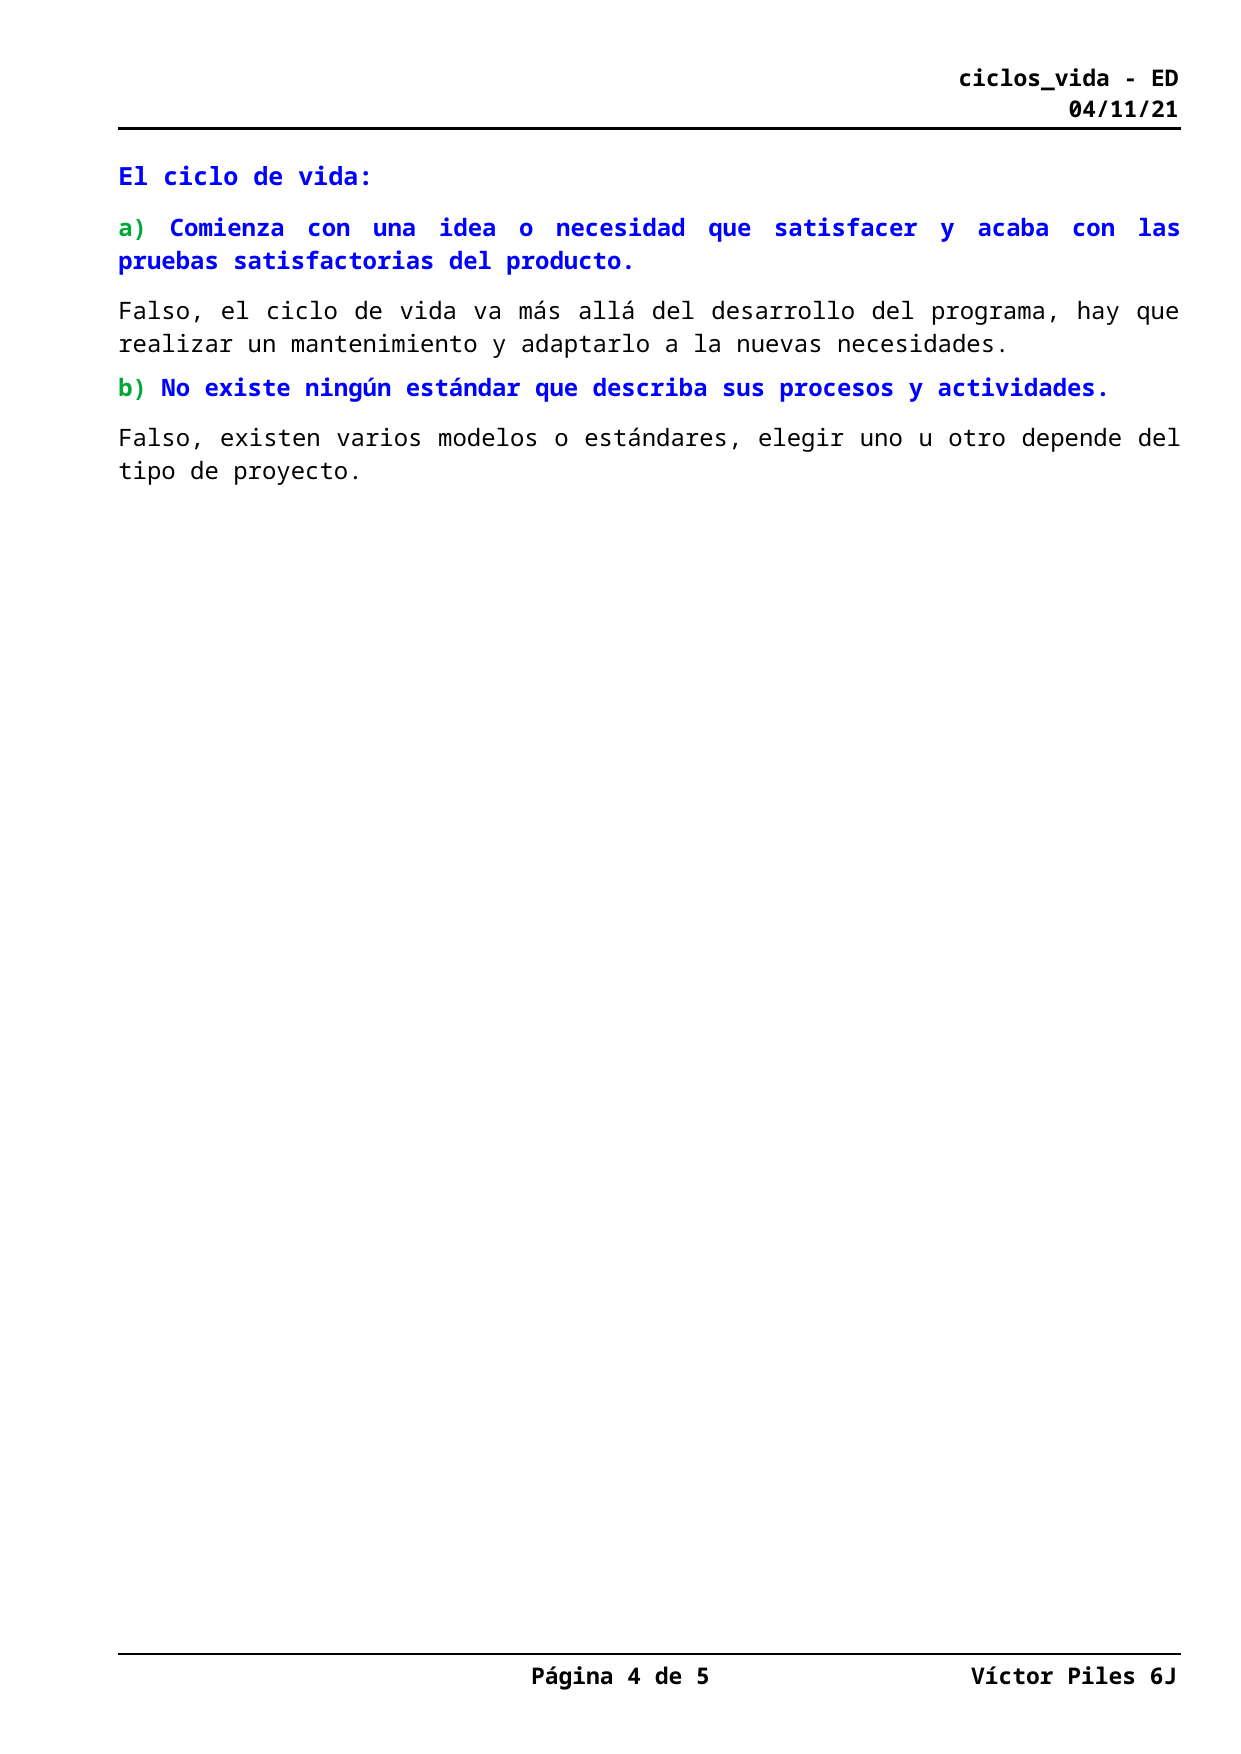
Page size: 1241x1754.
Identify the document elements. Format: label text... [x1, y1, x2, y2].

text a) Comienza con una idea o necesidad que satisfacer y acaba con las pruebas satisfactorias del producto. [118, 211, 1181, 276]
text Falso, existen varios modelos o estándares, elegir uno u otro depende del tipo de proyecto. [118, 421, 1181, 486]
text El ciclo de vida: [118, 159, 1181, 193]
text Falso, el ciclo de vida va más allá del desarrollo del programa, hay que realizar un mantenimiento y adaptarlo a la nuevas necesidades. [118, 294, 1181, 359]
text b) No existe ningún estándar que describa sus procesos y actividades. [118, 371, 1181, 403]
